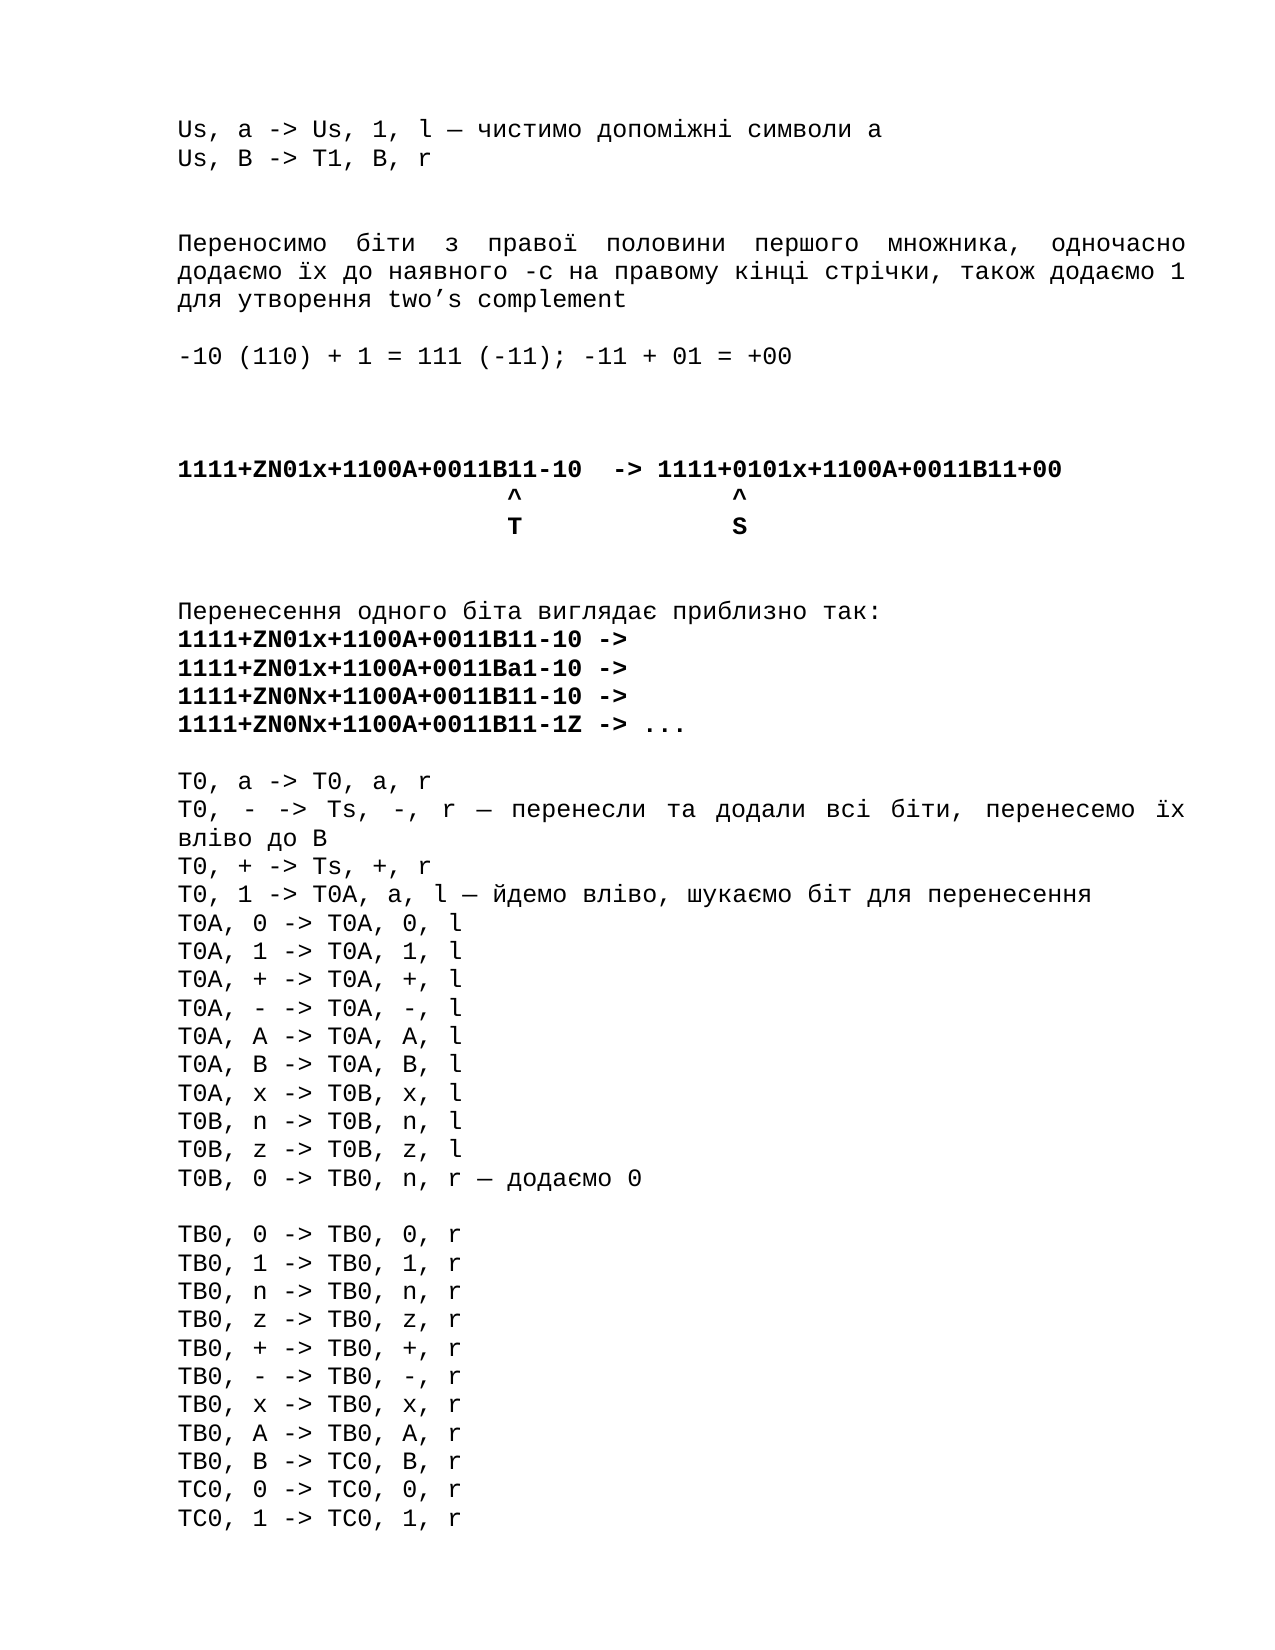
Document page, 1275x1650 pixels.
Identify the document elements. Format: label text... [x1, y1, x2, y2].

text T0A, 0 -> T0A, 0, l [177, 910, 1186, 939]
text ^ ^ [177, 485, 1186, 514]
text TB0, n -> TB0, n, r [177, 1279, 1186, 1307]
text T0, 1 -> T0A, a, l — йдемо вліво, шукаємо біт для перенесення [177, 882, 1186, 910]
text T0, - -> Ts, -, r — перенесли та додали всі біти, перенесемо їх вліво до B [177, 797, 1186, 854]
text 1111+ZN01x+1100A+0011B11-10 -> 1111+0101x+1100A+0011B11+00 [177, 457, 1186, 485]
text T0A, A -> T0A, A, l [177, 1024, 1186, 1052]
text T0B, n -> T0B, n, l [177, 1109, 1186, 1137]
text T0A, x -> T0B, x, l [177, 1080, 1186, 1109]
text T0A, - -> T0A, -, l [177, 995, 1186, 1024]
text 1111+ZN0Nx+1100A+0011B11-10 -> [177, 684, 1186, 712]
text T0, a -> T0, a, r [177, 769, 1186, 797]
text T0A, + -> T0A, +, l [177, 967, 1186, 995]
text TB0, 1 -> TB0, 1, r [177, 1250, 1186, 1279]
text T0B, 0 -> TB0, n, r — додаємо 0 [177, 1165, 1186, 1194]
text TB0, B -> TC0, B, r [177, 1449, 1186, 1477]
text TB0, x -> TB0, x, r [177, 1392, 1186, 1420]
text T0A, B -> T0A, B, l [177, 1052, 1186, 1080]
text TC0, 0 -> TC0, 0, r [177, 1477, 1186, 1505]
text T S [177, 514, 1186, 542]
text T0, + -> Ts, +, r [177, 854, 1186, 882]
text TB0, z -> TB0, z, r [177, 1307, 1186, 1335]
text Перенесення одного біта виглядає приблизно так: [177, 599, 1186, 627]
text TC0, 1 -> TC0, 1, r [177, 1505, 1186, 1534]
text -10 (110) + 1 = 111 (-11); -11 + 01 = +00 [177, 344, 1186, 372]
text 1111+ZN01x+1100A+0011B11-10 -> [177, 627, 1186, 655]
text TB0, 0 -> TB0, 0, r [177, 1222, 1186, 1250]
text TB0, A -> TB0, A, r [177, 1420, 1186, 1449]
text T0B, z -> T0B, z, l [177, 1137, 1186, 1165]
text Us, B -> T1, B, r [177, 145, 1186, 174]
text T0A, 1 -> T0A, 1, l [177, 939, 1186, 967]
text TB0, - -> TB0, -, r [177, 1364, 1186, 1392]
text 1111+ZN0Nx+1100A+0011B11-1Z -> ... [177, 712, 1186, 740]
text Us, a -> Us, 1, l — чистимо допоміжні символи a [177, 117, 1186, 145]
text TB0, + -> TB0, +, r [177, 1335, 1186, 1364]
text Переносимо біти з правої половини першого множника, одночасно додаємо їх до наявного -c на правому кінці стрічки, також додаємо 1 для утворення two’s complement [177, 230, 1186, 315]
text 1111+ZN01x+1100A+0011Ba1-10 -> [177, 655, 1186, 684]
